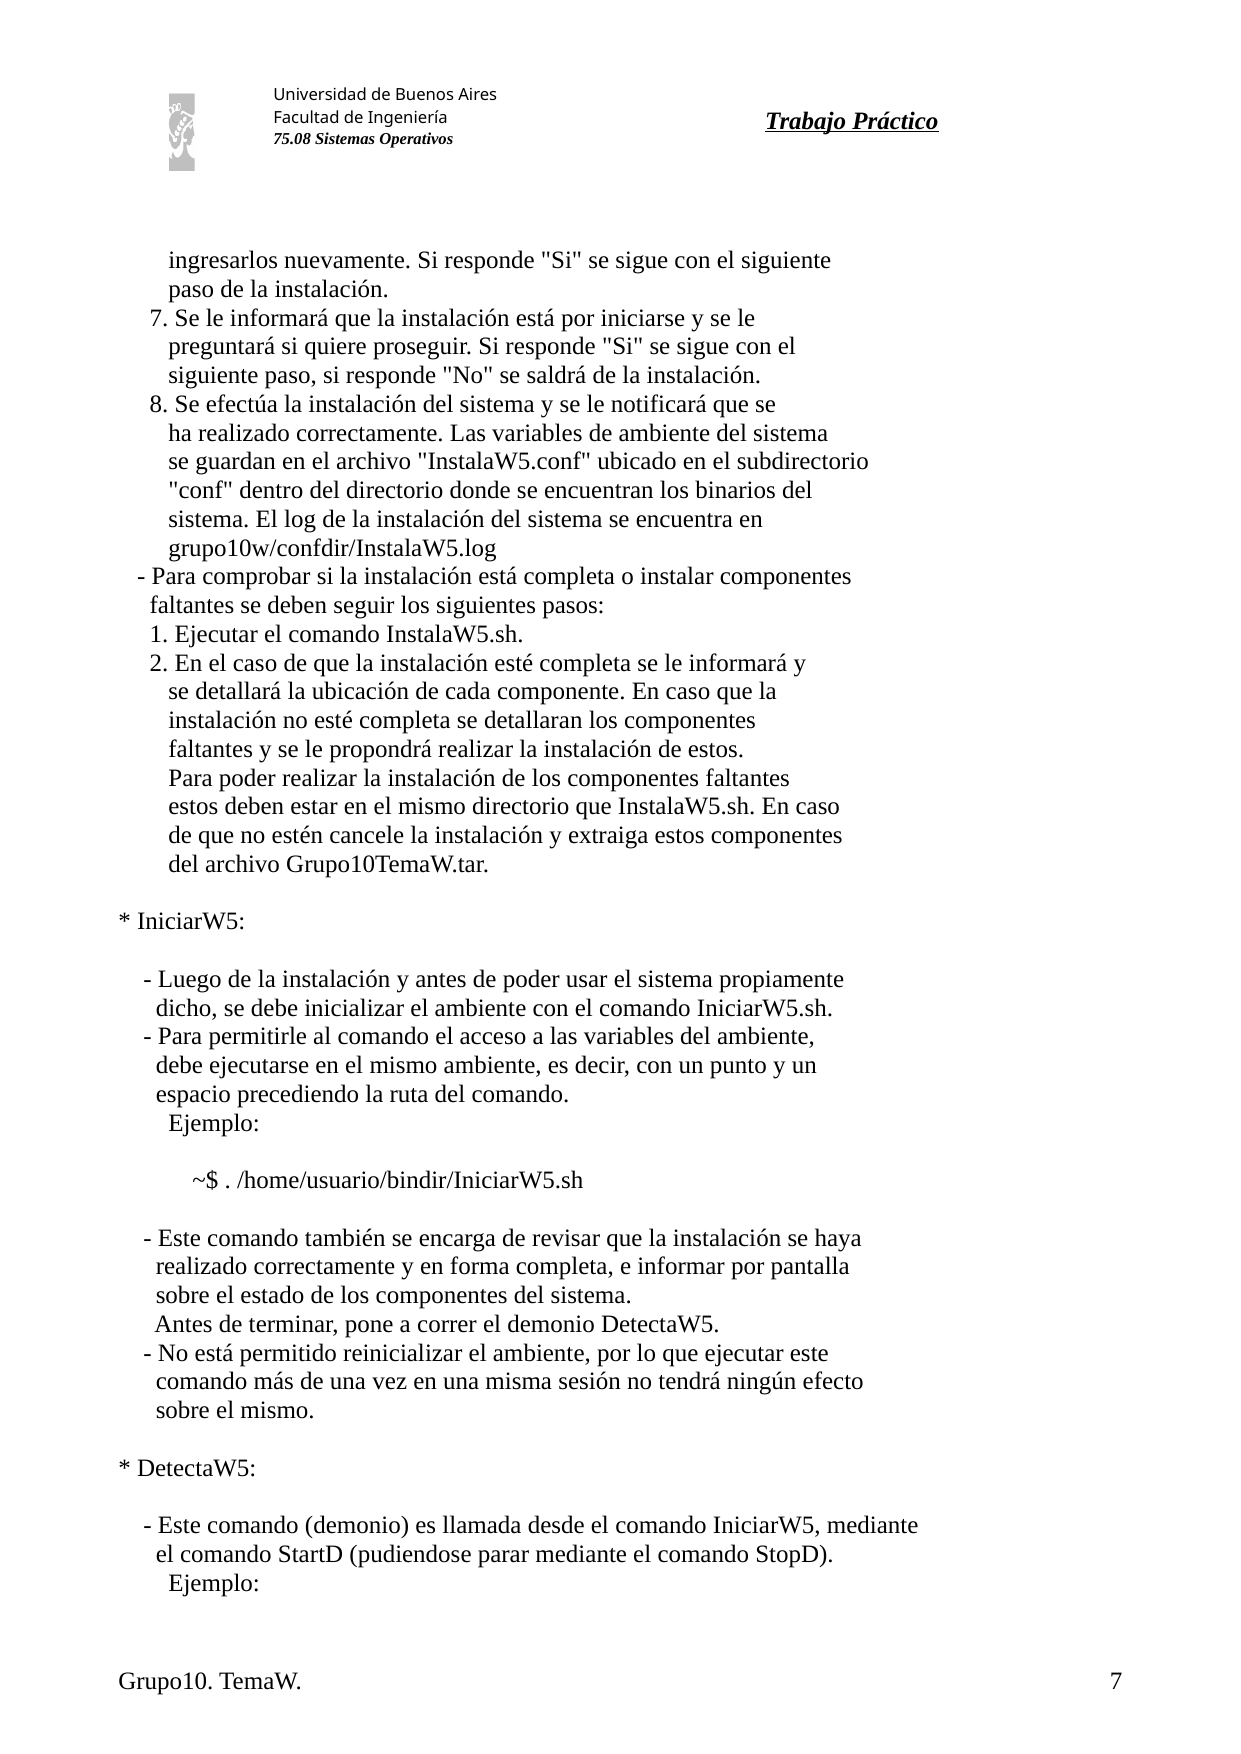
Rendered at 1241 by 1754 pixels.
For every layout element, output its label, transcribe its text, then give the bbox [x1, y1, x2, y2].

text sobre el mismo. [118, 1395, 1122, 1424]
text - Este comando también se encarga de revisar que la instalación se haya [118, 1223, 1122, 1251]
text ha realizado correctamente. Las variables de ambiente del sistema [118, 418, 1122, 446]
text debe ejecutarse en el mismo ambiente, es decir, con un punto y un [118, 1050, 1122, 1079]
text faltantes se deben seguir los siguientes pasos: [118, 590, 1122, 619]
text - Para comprobar si la instalación está completa o instalar componentes [118, 561, 1122, 590]
text "conf" dentro del directorio donde se encuentran los binarios del [118, 475, 1122, 504]
text del archivo Grupo10TemaW.tar. [118, 849, 1122, 878]
text ~$ . /home/usuario/bindir/IniciarW5.sh [118, 1165, 1122, 1194]
text se guardan en el archivo "InstalaW5.conf" ubicado en el subdirectorio [118, 446, 1122, 475]
text - No está permitido reinicializar el ambiente, por lo que ejecutar este [118, 1338, 1122, 1366]
text * IniciarW5: [118, 906, 1122, 935]
text preguntará si quiere proseguir. Si responde "Si" se sigue con el [118, 331, 1122, 360]
text Ejemplo: [118, 1108, 1122, 1136]
text Para poder realizar la instalación de los componentes faltantes [118, 763, 1122, 791]
text instalación no esté completa se detallaran los componentes [118, 705, 1122, 734]
text sobre el estado de los componentes del sistema. [118, 1280, 1122, 1309]
text Ejemplo: [118, 1568, 1122, 1596]
text 1. Ejecutar el comando InstalaW5.sh. [118, 619, 1122, 648]
text 7. Se le informará que la instalación está por iniciarse y se le [118, 303, 1122, 331]
text faltantes y se le propondrá realizar la instalación de estos. [118, 734, 1122, 763]
text ingresarlos nuevamente. Si responde "Si" se sigue con el siguiente [118, 245, 1122, 274]
text 8. Se efectúa la instalación del sistema y se le notificará que se [118, 389, 1122, 418]
text dicho, se debe inicializar el ambiente con el comando IniciarW5.sh. [118, 993, 1122, 1021]
text espacio precediendo la ruta del comando. [118, 1079, 1122, 1108]
text comando más de una vez en una misma sesión no tendrá ningún efecto [118, 1366, 1122, 1395]
picture [168, 92, 198, 173]
text el comando StartD (pudiendose parar mediante el comando StopD). [118, 1539, 1122, 1568]
text realizado correctamente y en forma completa, e informar por pantalla [118, 1251, 1122, 1280]
text de que no estén cancele la instalación y extraiga estos componentes [118, 820, 1122, 849]
text se detallará la ubicación de cada componente. En caso que la [118, 676, 1122, 705]
text - Para permitirle al comando el acceso a las variables del ambiente, [118, 1021, 1122, 1050]
text Antes de terminar, pone a correr el demonio DetectaW5. [118, 1309, 1122, 1338]
text - Luego de la instalación y antes de poder usar el sistema propiamente [118, 964, 1122, 993]
text estos deben estar en el mismo directorio que InstalaW5.sh. En caso [118, 791, 1122, 820]
text - Este comando (demonio) es llamada desde el comando IniciarW5, mediante [118, 1510, 1122, 1539]
text siguiente paso, si responde "No" se saldrá de la instalación. [118, 360, 1122, 389]
text sistema. El log de la instalación del sistema se encuentra en [118, 504, 1122, 533]
text paso de la instalación. [118, 274, 1122, 303]
text grupo10w/confdir/InstalaW5.log [118, 533, 1122, 561]
text * DetectaW5: [118, 1453, 1122, 1481]
text 2. En el caso de que la instalación esté completa se le informará y [118, 648, 1122, 676]
